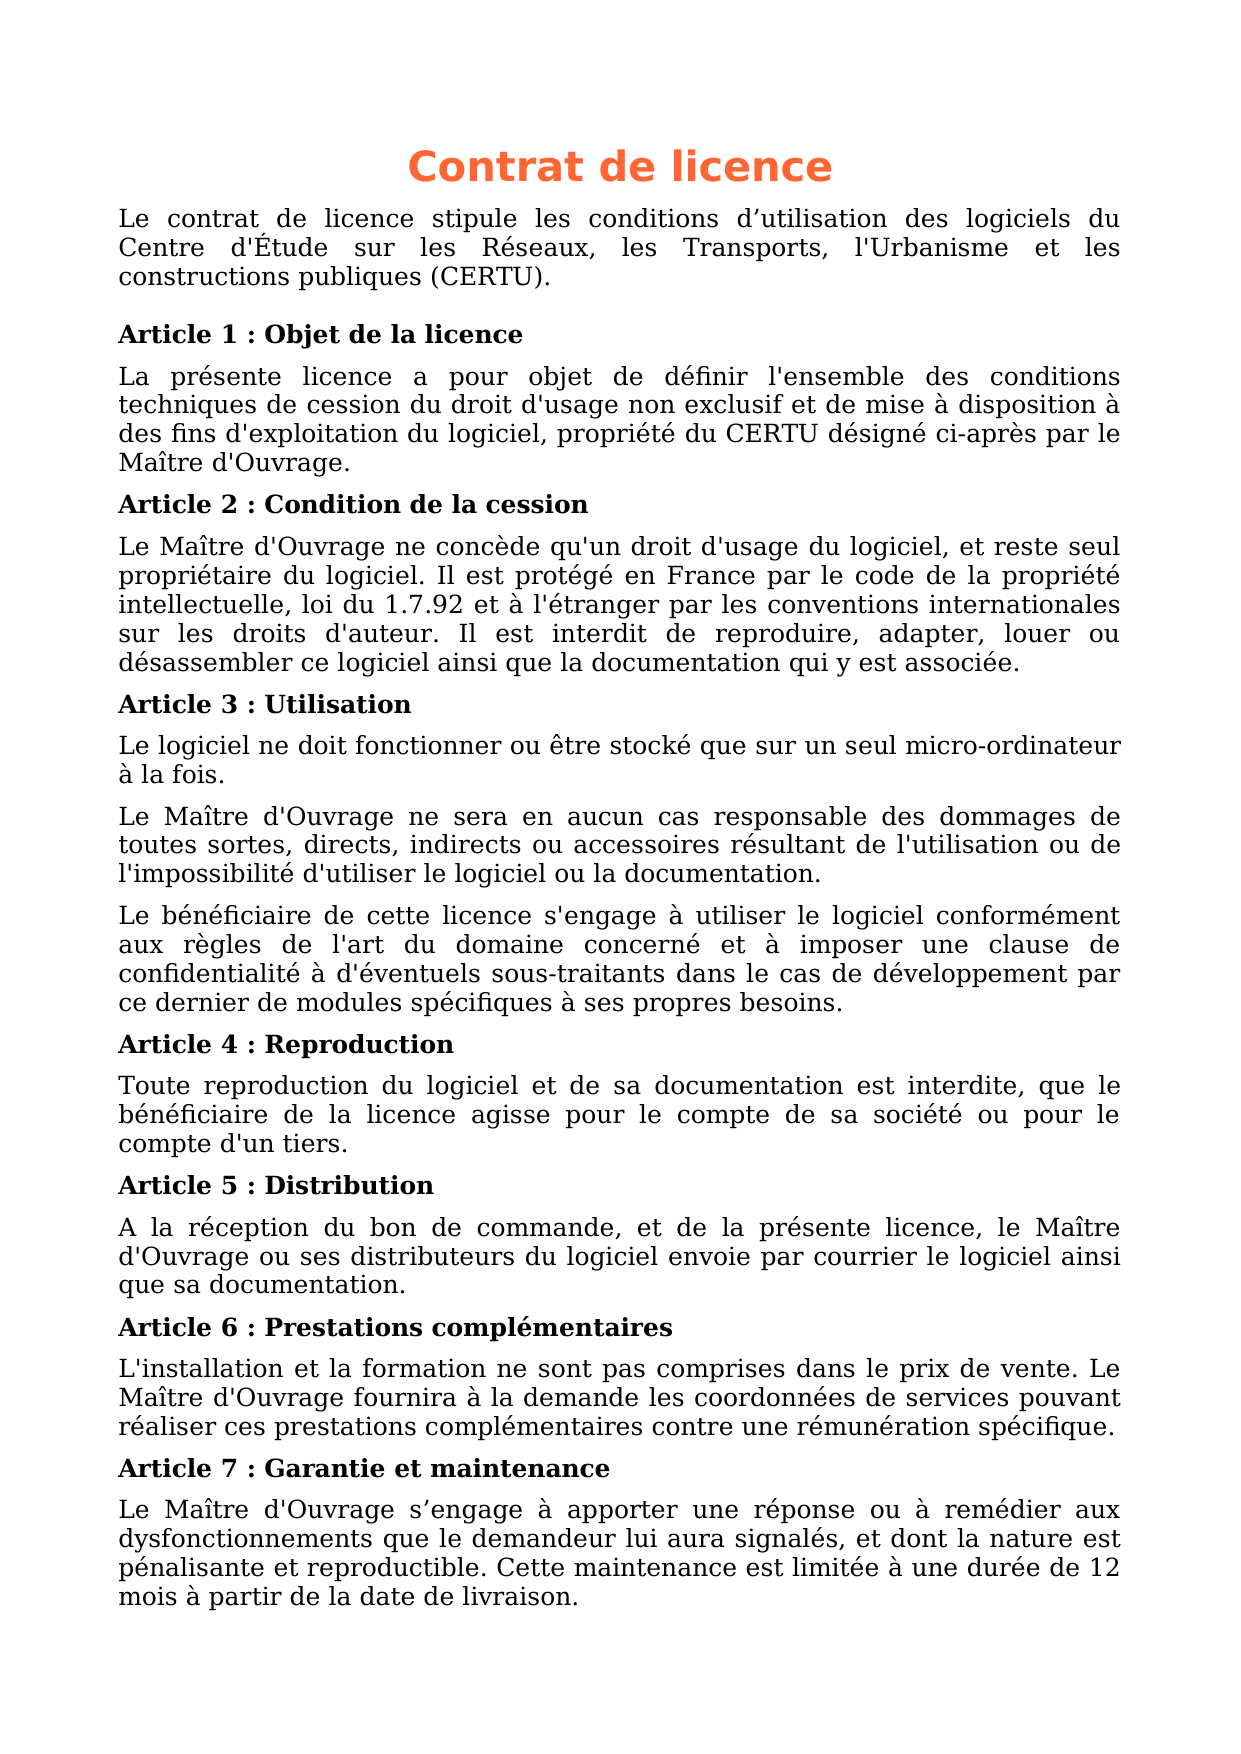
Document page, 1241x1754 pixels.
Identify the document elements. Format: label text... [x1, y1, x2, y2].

text Le bénéficiaire de cette licence s'engage à utiliser le logiciel conformément aux règles de l'art du domaine concerné et à imposer une clause de confidentialité à d'éventuels sous-traitants dans le cas de développement par ce dernier de modules spécifiques à ses propres besoins. [118, 901, 1122, 1017]
text Article 2 : Condition de la cession [118, 490, 1122, 520]
text Article 7 : Garantie et maintenance [118, 1454, 1122, 1483]
text Article 3 : Utilisation [118, 689, 1122, 719]
text Le Maître d'Ouvrage ne concède qu'un droit d'usage du logiciel, et reste seul propriétaire du logiciel. Il est protégé en France par le code de la propriété intellectuelle, loi du 1.7.92 et à l'étranger par les conventions internationales sur les droits d'auteur. Il est interdit de reproduire, adapter, louer ou désassembler ce logiciel ainsi que la documentation qui y est associée. [118, 532, 1122, 677]
text Article 1 : Objet de la licence [118, 320, 1122, 349]
text Toute reproduction du logiciel et de sa documentation est interdite, que le bénéficiaire de la licence agisse pour le compte de sa société ou pour le compte d'un tiers. [118, 1072, 1122, 1158]
text Le contrat de licence stipule les conditions d’utilisation des logiciels du Centre d'Étude sur les Réseaux, les Transports, l'Urbanisme et les constructions publiques (CERTU). [118, 204, 1122, 291]
text L'installation et la formation ne sont pas comprises dans le prix de vente. Le Maître d'Ouvrage fournira à la demande les coordonnées de services pouvant réaliser ces prestations complémentaires contre une rémunération spécifique. [118, 1354, 1122, 1441]
text Article 5 : Distribution [118, 1171, 1122, 1201]
text Le Maître d'Ouvrage s’engage à apporter une réponse ou à remédier aux dysfonctionnements que le demandeur lui aura signalés, et dont la nature est pénalisante et reproductible. Cette maintenance est limitée à une durée de 12 mois à partir de la date de livraison. [118, 1496, 1122, 1612]
text Le logiciel ne doit fonctionner ou être stocké que sur un seul micro-ordinateur à la fois. [118, 732, 1122, 789]
title Contrat de licence [118, 143, 1122, 192]
text La présente licence a pour objet de définir l'ensemble des conditions techniques de cession du droit d'usage non exclusif et de mise à disposition à des fins d'exploitation du logiciel, propriété du CERTU désigné ci-après par le Maître d'Ouvrage. [118, 362, 1122, 478]
text A la réception du bon de commande, et de la présente licence, le Maître d'Ouvrage ou ses distributeurs du logiciel envoie par courrier le logiciel ainsi que sa documentation. [118, 1213, 1122, 1300]
text Article 4 : Reproduction [118, 1030, 1122, 1059]
text Le Maître d'Ouvrage ne sera en aucun cas responsable des dommages de toutes sortes, directs, indirects ou accessoires résultant de l'utilisation ou de l'impossibilité d'utiliser le logiciel ou la documentation. [118, 802, 1122, 889]
text Article 6 : Prestations complémentaires [118, 1312, 1122, 1342]
